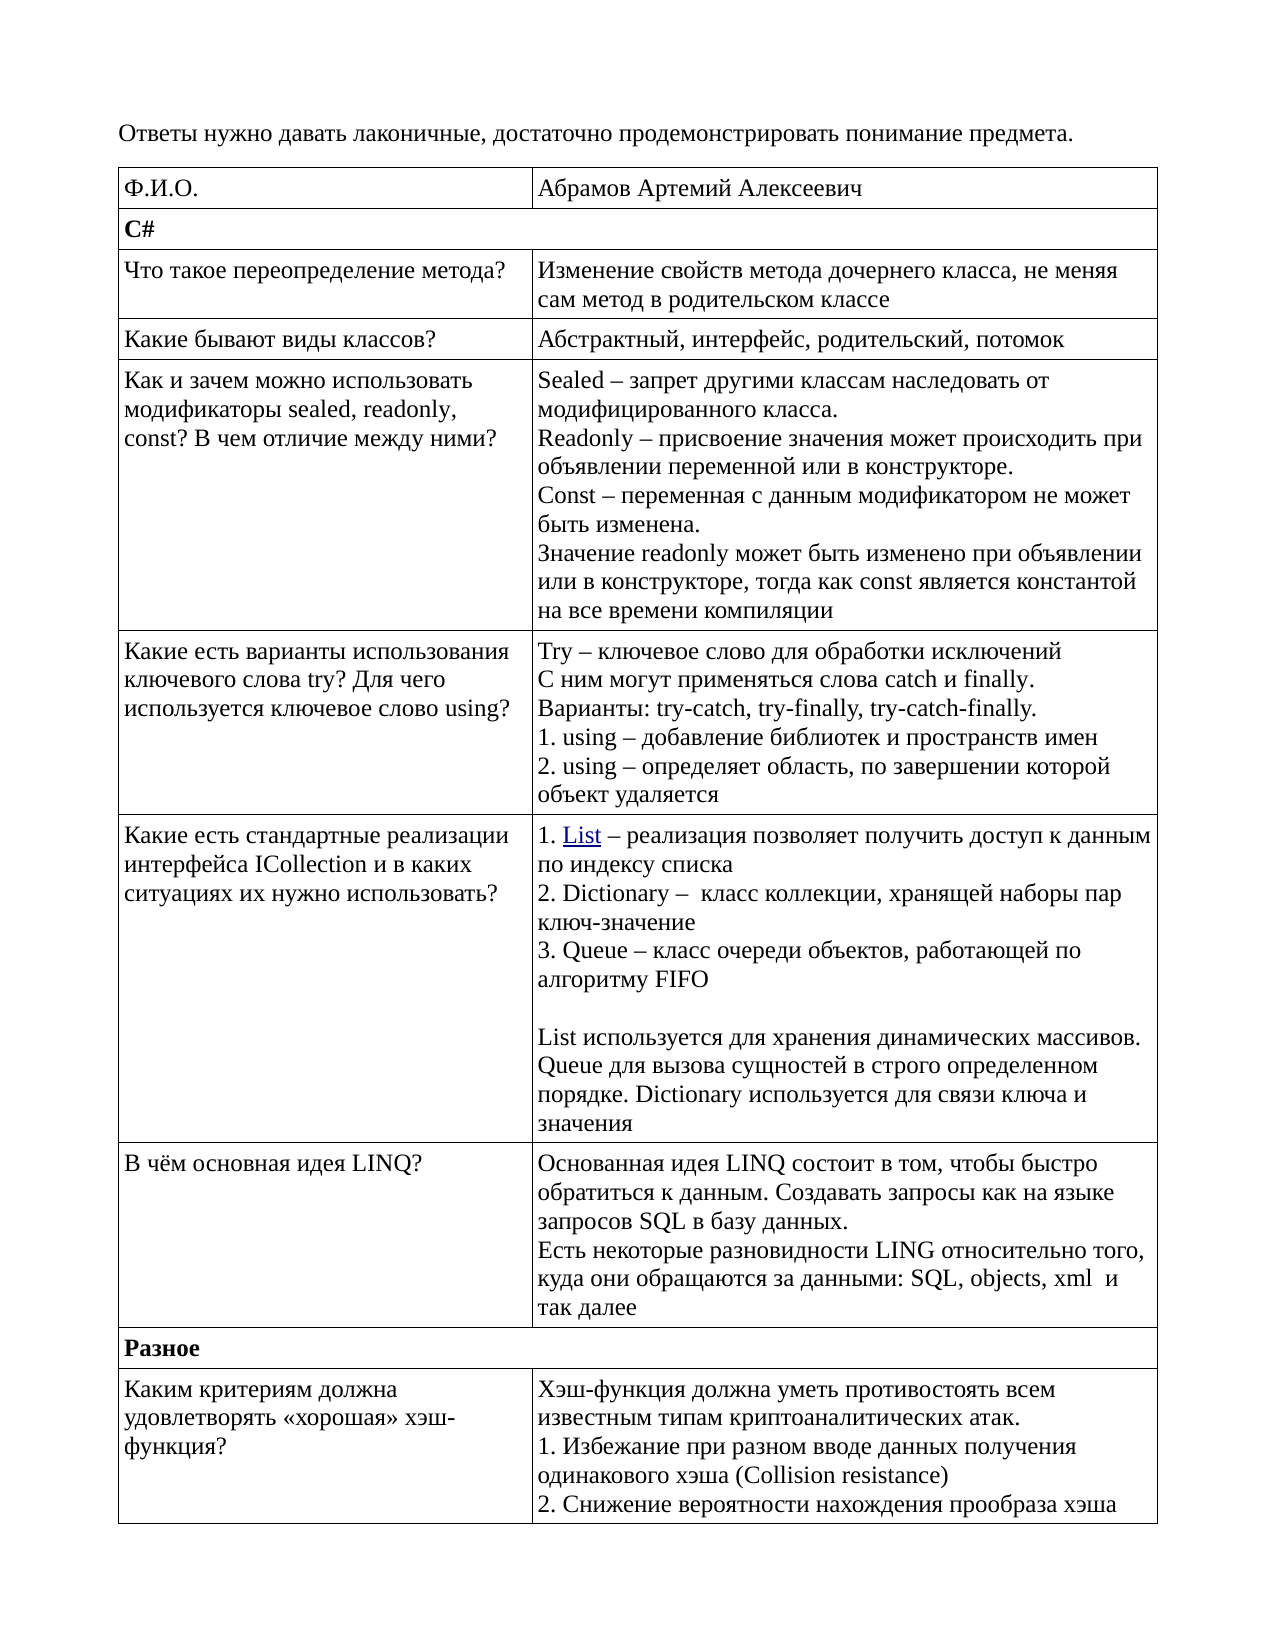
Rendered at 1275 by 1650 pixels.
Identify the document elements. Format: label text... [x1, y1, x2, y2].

table_cell C# [119, 209, 1157, 249]
table_cell 1. List – реализация позволяет получить доступ к данным по индексу списка 2. Dictionary – класс коллекции, хранящей наборы пар ключ-значение 3. Queue – класс очереди объектов, работающей по алгоритму FIFO List используется для хранения динамических массивов. Queue для вызова сущностей в строго определенном порядке. Dictionary используется для связи ключа и значения [533, 815, 1157, 1142]
table_cell Как и зачем можно использовать модификаторы sealed, readonly, const? В чем отличие между ними? [119, 360, 532, 629]
table_cell Хэш-функция должна уметь противостоять всем известным типам криптоаналитических атак. 1. Избежание при разном вводе данных получения одинакового хэша (Collision resistance) 2. Снижение вероятности нахождения прообраза хэша [533, 1369, 1157, 1523]
table_cell Sealed – запрет другими классам наследовать от модифицированного класса. Readonly – присвоение значения может происходить при объявлении переменной или в конструкторе. Const – переменная с данным модификатором не может быть изменена. Значение readonly может быть изменено при объявлении или в конструкторе, тогда как const является константой на все времени компиляции [533, 360, 1157, 629]
table_cell Изменение свойств метода дочернего класса, не меняя сам метод в родительском классе [533, 250, 1157, 318]
table_cell Абстрактный, интерфейс, родительский, потомок [533, 319, 1157, 359]
table_cell В чём основная идея LINQ? [119, 1143, 532, 1327]
table_cell Что такое переопределение метода? [119, 250, 532, 318]
table_cell Какие есть стандартные реализации интерфейса ICollection и в каких ситуациях их нужно использовать? [119, 815, 532, 1142]
table_cell Каким критериям должна удовлетворять «хорошая» хэш-функция? [119, 1369, 532, 1523]
table_cell Try – ключевое слово для обработки исключений С ним могут применяться слова catch и finally. Варианты: try-catch, try-finally, try-catch-finally. 1. using – добавление библиотек и пространств имен 2. using – определяет область, по завершении которой объект удаляется [533, 631, 1157, 814]
table_cell Разное [119, 1328, 1157, 1367]
table_header Абрамов Артемий Алексеевич [533, 168, 1157, 208]
text Ответы нужно давать лаконичные, достаточно продемонстрировать понимание предмета. [118, 118, 1157, 147]
table_cell Какие бывают виды классов? [119, 319, 532, 359]
table_cell Основанная идея LINQ состоит в том, чтобы быстро обратиться к данным. Создавать запросы как на языке запросов SQL в базу данных. Есть некоторые разновидности LING относительно того, куда они обращаются за данными: SQL, objects, xml и так далее [533, 1143, 1157, 1327]
table_cell Какие есть варианты использования ключевого слова try? Для чего используется ключевое слово using? [119, 631, 532, 814]
table_header Ф.И.О. [119, 168, 532, 208]
